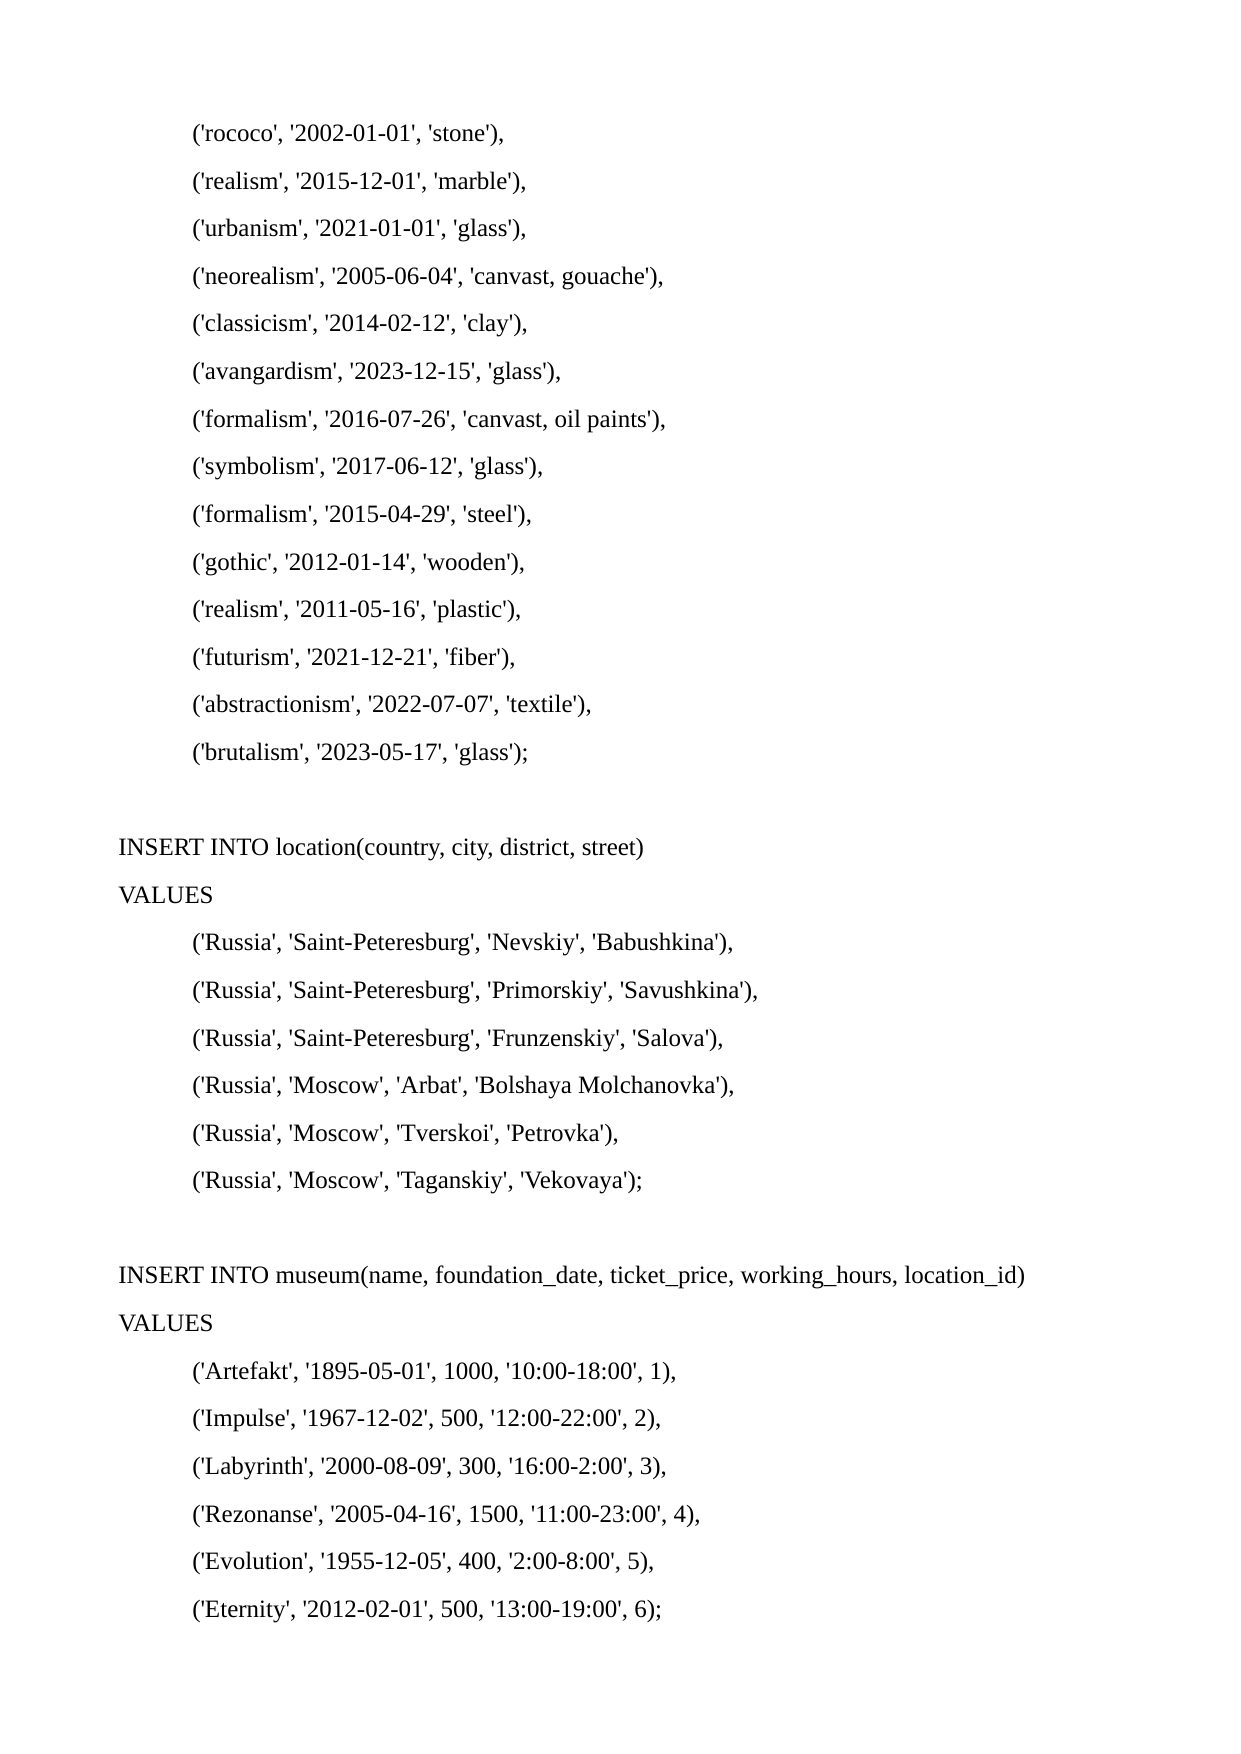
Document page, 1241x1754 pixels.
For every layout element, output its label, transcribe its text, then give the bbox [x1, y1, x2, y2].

text ('abstractionism', '2022-07-07', 'textile'), [118, 689, 1122, 718]
text ('Impulse', '1967-12-02', 500, '12:00-22:00', 2), [118, 1403, 1122, 1432]
text ('classicism', '2014-02-12', 'clay'), [118, 308, 1122, 337]
text ('realism', '2015-12-01', 'marble'), [118, 166, 1122, 194]
text ('Labyrinth', '2000-08-09', 300, '16:00-2:00', 3), [118, 1451, 1122, 1480]
text ('formalism', '2016-07-26', 'canvast, oil paints'), [118, 404, 1122, 432]
text ('Russia', 'Saint-Peteresburg', 'Nevskiy', 'Babushkina'), [118, 927, 1122, 956]
text ('formalism', '2015-04-29', 'steel'), [118, 499, 1122, 528]
text ('symbolism', '2017-06-12', 'glass'), [118, 451, 1122, 480]
text VALUES [118, 880, 1122, 908]
text VALUES [118, 1308, 1122, 1337]
text ('Eternity', '2012-02-01', 500, '13:00-19:00', 6); [118, 1594, 1122, 1623]
text ('futurism', '2021-12-21', 'fiber'), [118, 642, 1122, 671]
text ('urbanism', '2021-01-01', 'glass'), [118, 213, 1122, 242]
text ('gothic', '2012-01-14', 'wooden'), [118, 547, 1122, 575]
text ('avangardism', '2023-12-15', 'glass'), [118, 356, 1122, 385]
text ('Russia', 'Moscow', 'Taganskiy', 'Vekovaya'); [118, 1165, 1122, 1194]
text ('rococo', '2002-01-01', 'stone'), [118, 118, 1122, 147]
text ('Russia', 'Moscow', 'Tverskoi', 'Petrovka'), [118, 1118, 1122, 1147]
text ('Artefakt', '1895-05-01', 1000, '10:00-18:00', 1), [118, 1356, 1122, 1384]
text ('realism', '2011-05-16', 'plastic'), [118, 594, 1122, 623]
text ('brutalism', '2023-05-17', 'glass'); [118, 737, 1122, 766]
text INSERT INTO location(country, city, district, street) [118, 832, 1122, 861]
text ('Russia', 'Saint-Peteresburg', 'Primorskiy', 'Savushkina'), [118, 975, 1122, 1004]
text ('Russia', 'Moscow', 'Arbat', 'Bolshaya Molchanovka'), [118, 1070, 1122, 1099]
text ('Evolution', '1955-12-05', 400, '2:00-8:00', 5), [118, 1546, 1122, 1575]
text ('Russia', 'Saint-Peteresburg', 'Frunzenskiy', 'Salova'), [118, 1023, 1122, 1051]
text INSERT INTO museum(name, foundation_date, ticket_price, working_hours, location_id) [118, 1261, 1122, 1289]
text ('neorealism', '2005-06-04', 'canvast, gouache'), [118, 261, 1122, 290]
text ('Rezonanse', '2005-04-16', 1500, '11:00-23:00', 4), [118, 1499, 1122, 1527]
